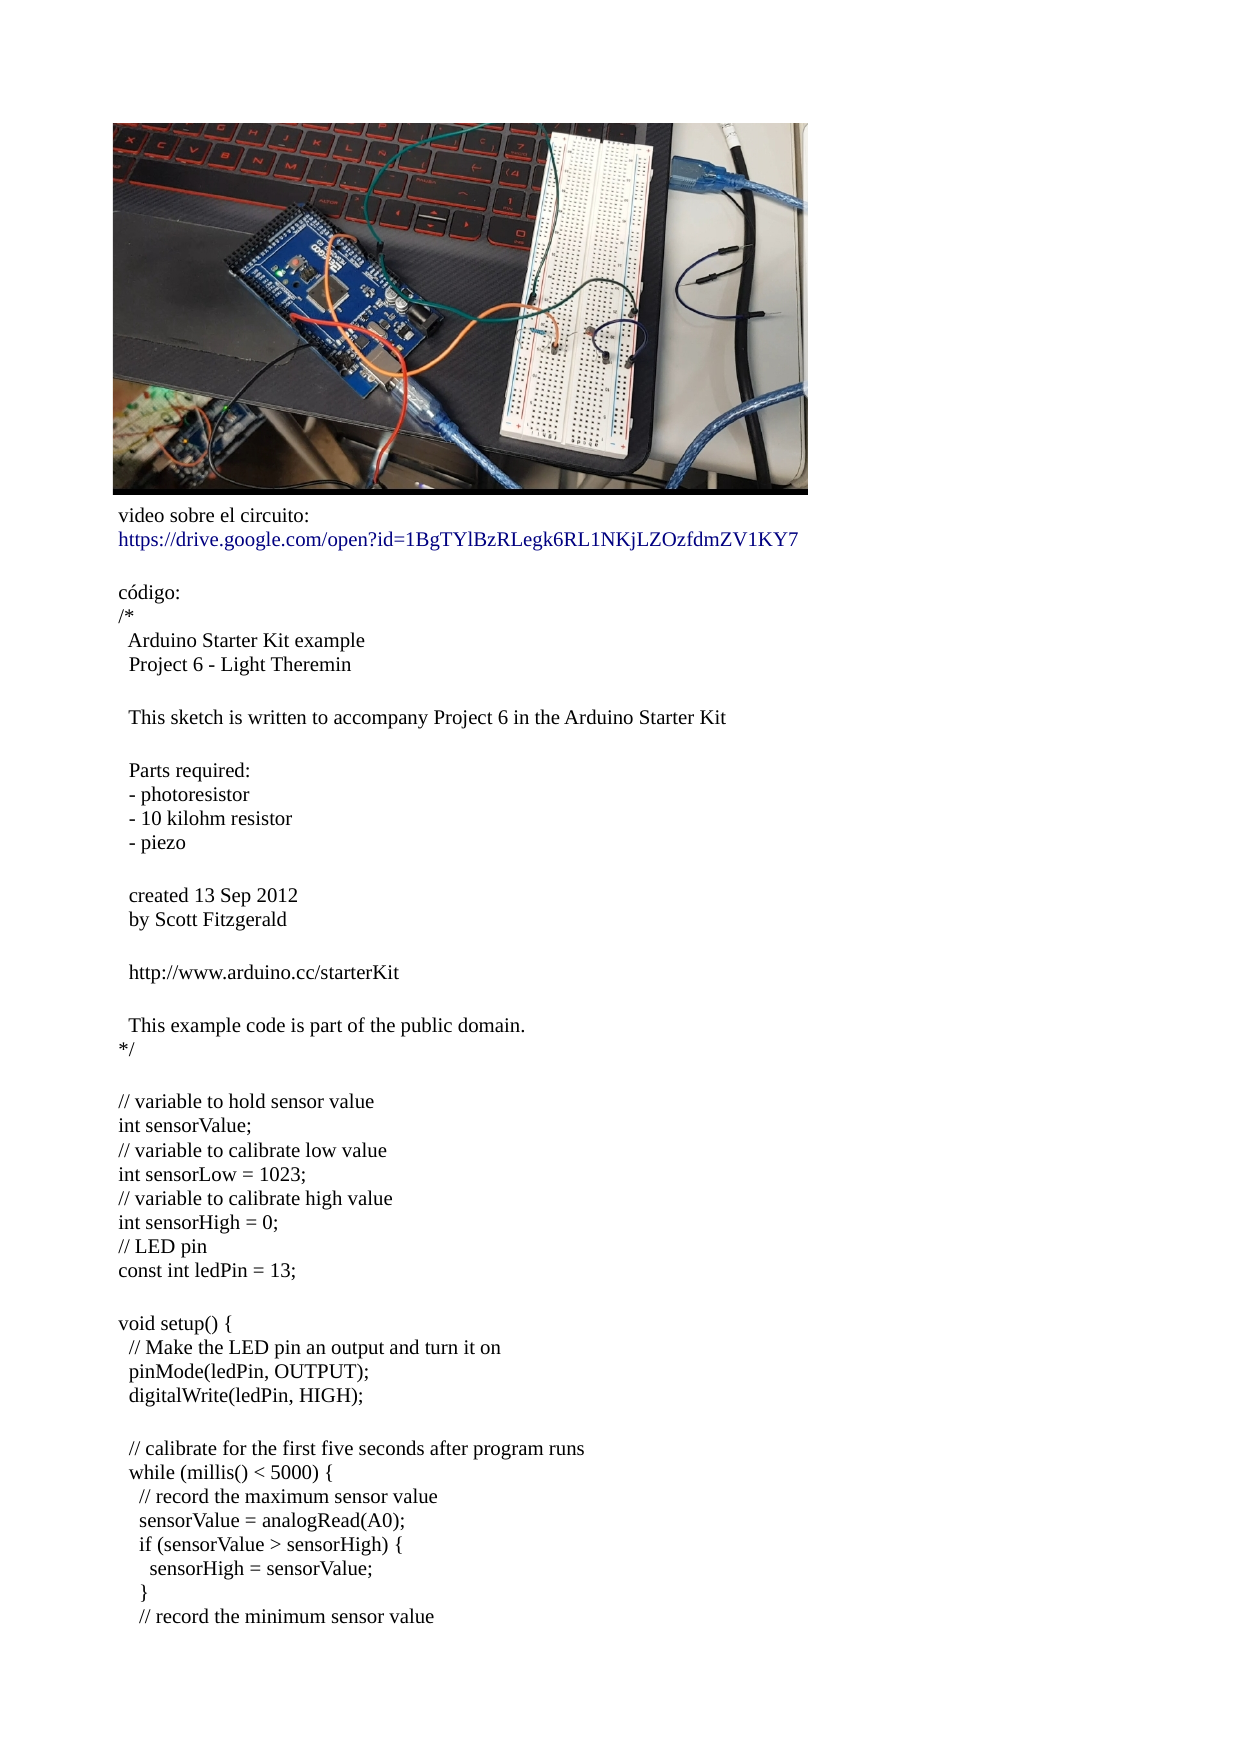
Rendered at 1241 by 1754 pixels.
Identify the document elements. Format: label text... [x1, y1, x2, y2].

text // variable to calibrate low value [118, 1137, 1122, 1162]
text // record the maximum sensor value [118, 1484, 1122, 1508]
text http://www.arduino.cc/starterKit [118, 960, 1122, 984]
text int sensorHigh = 0; [118, 1210, 1122, 1234]
text pinMode(ledPin, OUTPUT); [118, 1359, 1122, 1383]
text This sketch is written to accompany Project 6 in the Arduino Starter Kit [118, 705, 1122, 729]
text by Scott Fitzgerald [118, 907, 1122, 931]
text created 13 Sep 2012 [118, 883, 1122, 907]
text This example code is part of the public domain. [118, 1012, 1122, 1037]
text Arduino Starter Kit example [118, 628, 1122, 652]
text /* [118, 604, 1122, 628]
text // calibrate for the first five seconds after program runs [118, 1436, 1122, 1460]
text */ [118, 1037, 1122, 1061]
text int sensorLow = 1023; [118, 1162, 1122, 1186]
text // variable to calibrate high value [118, 1186, 1122, 1210]
text } [118, 1580, 1122, 1604]
text Parts required: [118, 758, 1122, 782]
text if (sensorValue > sensorHigh) { [118, 1532, 1122, 1556]
text sensorValue = analogRead(A0); [118, 1508, 1122, 1532]
text // variable to hold sensor value [118, 1089, 1122, 1113]
text const int ledPin = 13; [118, 1258, 1122, 1282]
text // record the minimum sensor value [118, 1604, 1122, 1628]
text int sensorValue; [118, 1113, 1122, 1137]
text https://drive.google.com/open?id=1BgTYlBzRLegk6RL1NKjLZOzfdmZV1KY7 [118, 527, 1122, 551]
text video sobre el circuito: [118, 503, 1122, 527]
text void setup() { [118, 1311, 1122, 1335]
text sensorHigh = sensorValue; [118, 1556, 1122, 1580]
text - piezo [118, 830, 1122, 854]
text while (millis() < 5000) { [118, 1460, 1122, 1484]
text // Make the LED pin an output and turn it on [118, 1335, 1122, 1359]
text - 10 kilohm resistor [118, 806, 1122, 830]
text Project 6 - Light Theremin [118, 652, 1122, 676]
text - photoresistor [118, 782, 1122, 806]
text digitalWrite(ledPin, HIGH); [118, 1383, 1122, 1407]
text código: [118, 580, 1122, 604]
picture [112, 123, 808, 495]
text // LED pin [118, 1234, 1122, 1258]
